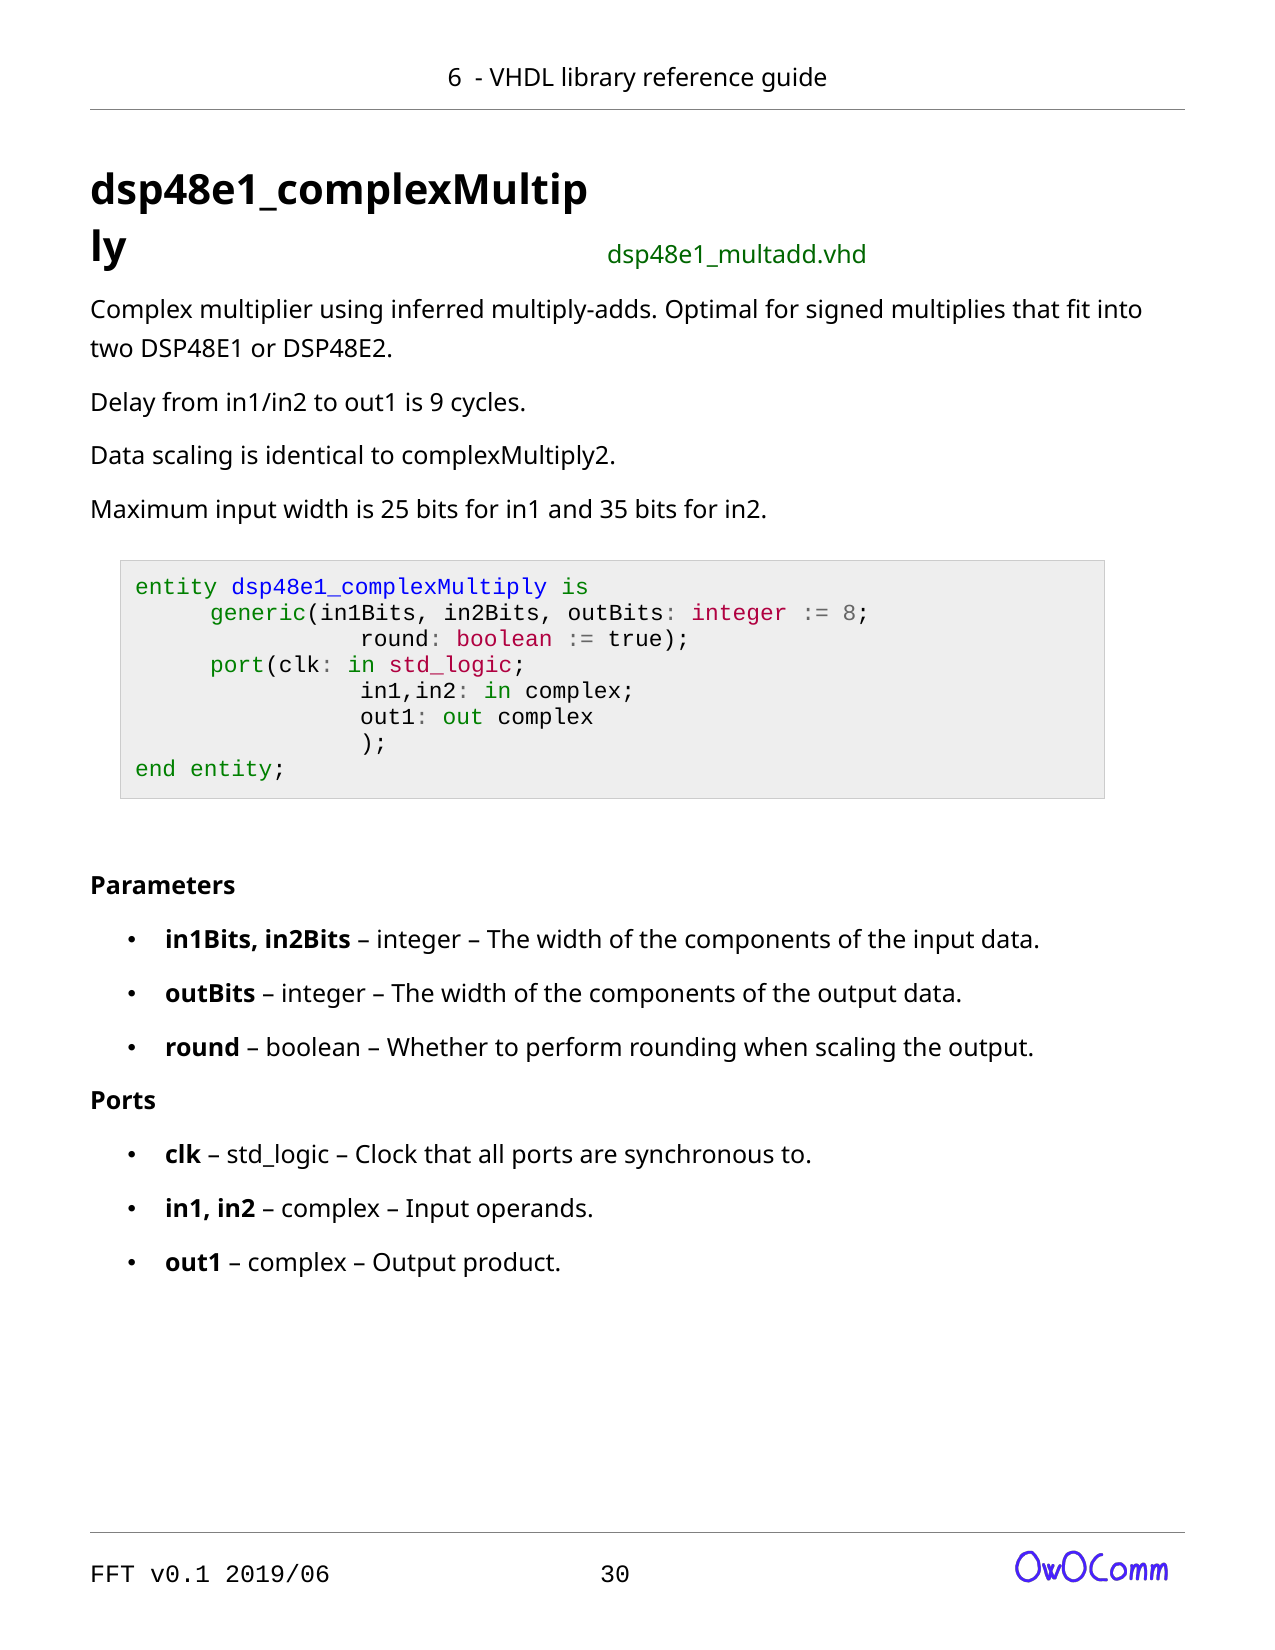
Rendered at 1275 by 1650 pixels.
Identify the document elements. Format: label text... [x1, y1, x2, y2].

text Delay from in1/in2 to out1 is 9 cycles. [90, 384, 1185, 418]
text Data scaling is identical to complexMultiply2. [90, 438, 1185, 472]
table_header dsp48e1_complexMultiply [90, 139, 592, 291]
list out1 – complex – Output product. [127, 1244, 1185, 1278]
text Complex multiplier using inferred multiply-adds. Optimal for signed multiplies that fit into two DSP48E1 or DSP48E2. [90, 291, 1185, 364]
list round – boolean – Whether to perform rounding when scaling the output. [127, 1029, 1185, 1063]
list in1Bits, in2Bits – integer – The width of the components of the input data. [127, 922, 1185, 956]
list clk – std_logic – Clock that all ports are synchronous to. [127, 1137, 1185, 1171]
list in1, in2 – complex – Input operands. [127, 1191, 1185, 1224]
text Maximum input width is 25 bits for in1 and 35 bits for in2. [90, 492, 1185, 526]
text Parameters [90, 868, 1185, 902]
table_header dsp48e1_multadd.vhd [592, 139, 1059, 291]
text Ports [90, 1083, 1185, 1117]
picture [1005, 1544, 1178, 1589]
list outBits – integer – The width of the components of the output data. [127, 976, 1185, 1009]
